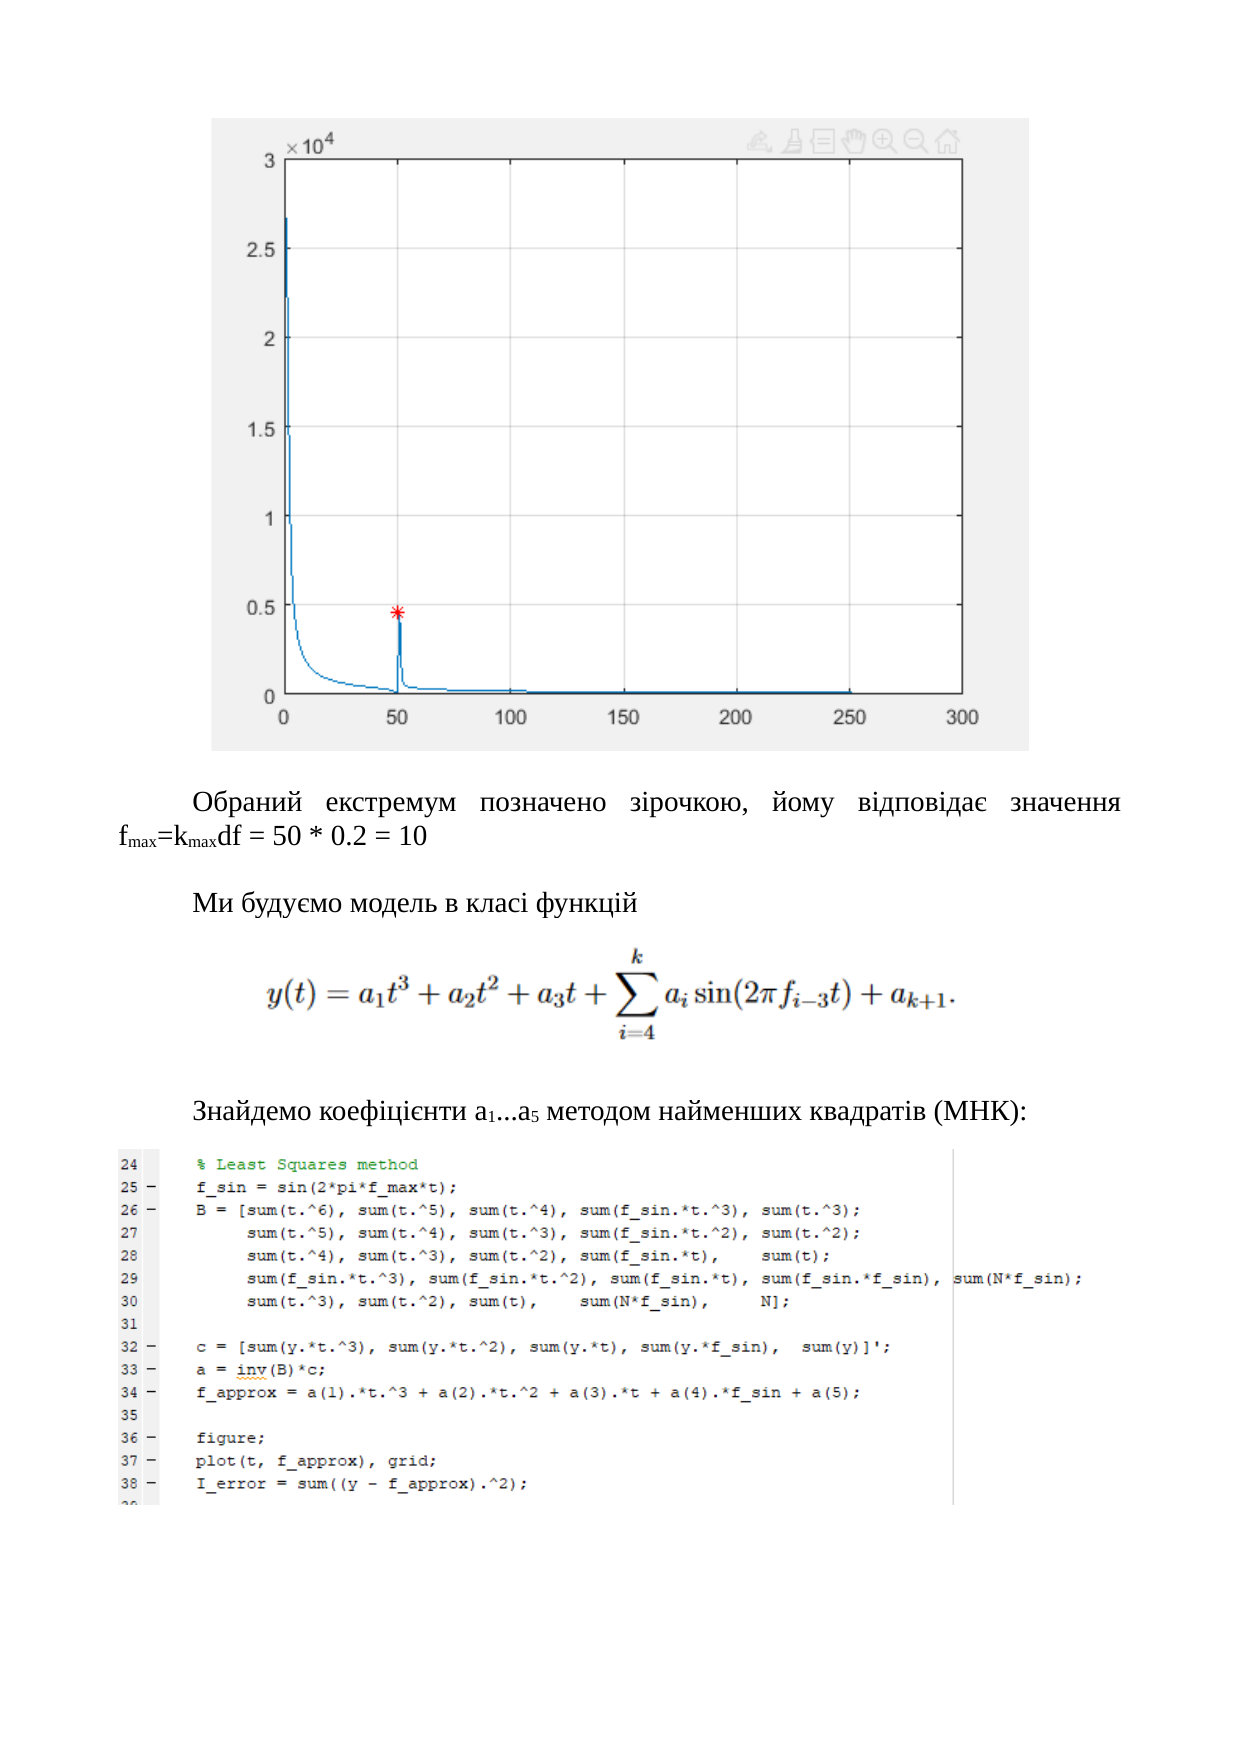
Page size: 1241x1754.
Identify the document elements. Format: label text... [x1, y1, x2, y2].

text Ми будуємо модель в класі функцій [118, 885, 1122, 919]
picture [211, 118, 1029, 751]
picture [220, 918, 1020, 1060]
text Обраний екстремум позначено зірочкою, йому відповідає значення fmax=kmaxdf = 50 * 0.2 = 10 [118, 784, 1122, 852]
text Знайдемо коефіцієнти a1...a5 методом найменших квадратів (МНК): [118, 1093, 1122, 1126]
picture [118, 1149, 1123, 1505]
